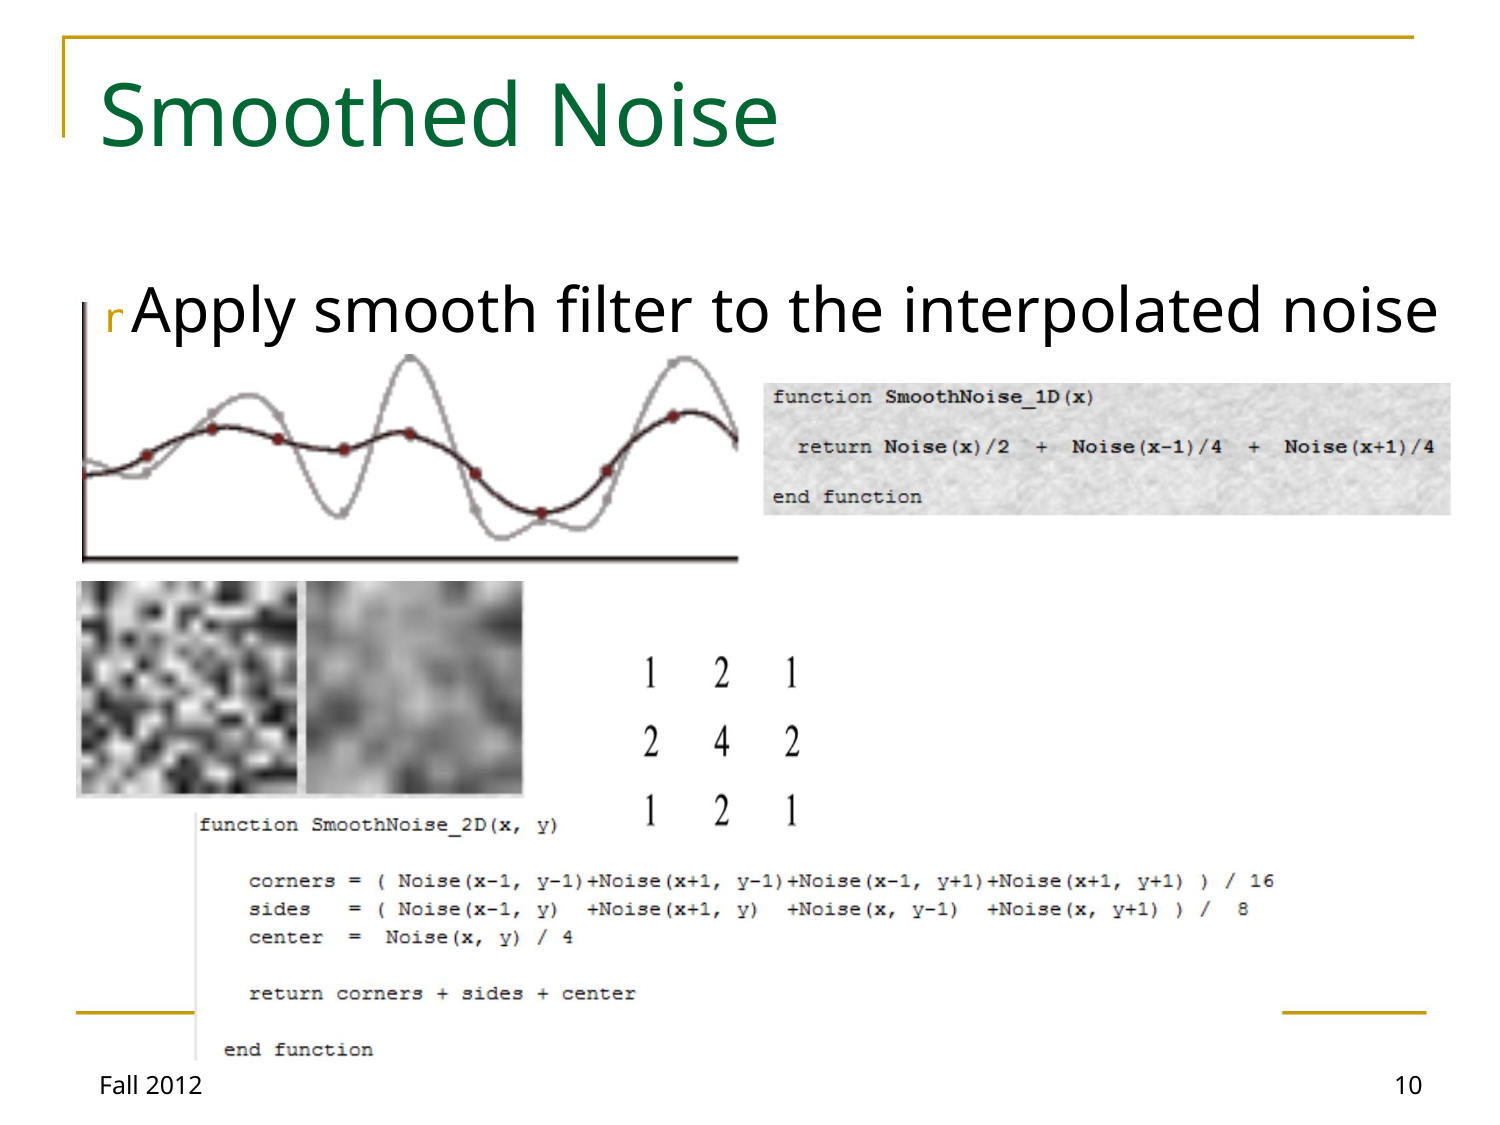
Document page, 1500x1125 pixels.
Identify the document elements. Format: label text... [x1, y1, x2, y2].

text Fall 2012 [99, 1074, 214, 1100]
text 10 [1394, 1074, 1439, 1100]
picture [0, 0, 1500, 1125]
text Smoothed Noise [99, 74, 859, 165]
text Apply smooth filter to the interpolated noise [131, 280, 1491, 345]
text n [104, 298, 123, 341]
